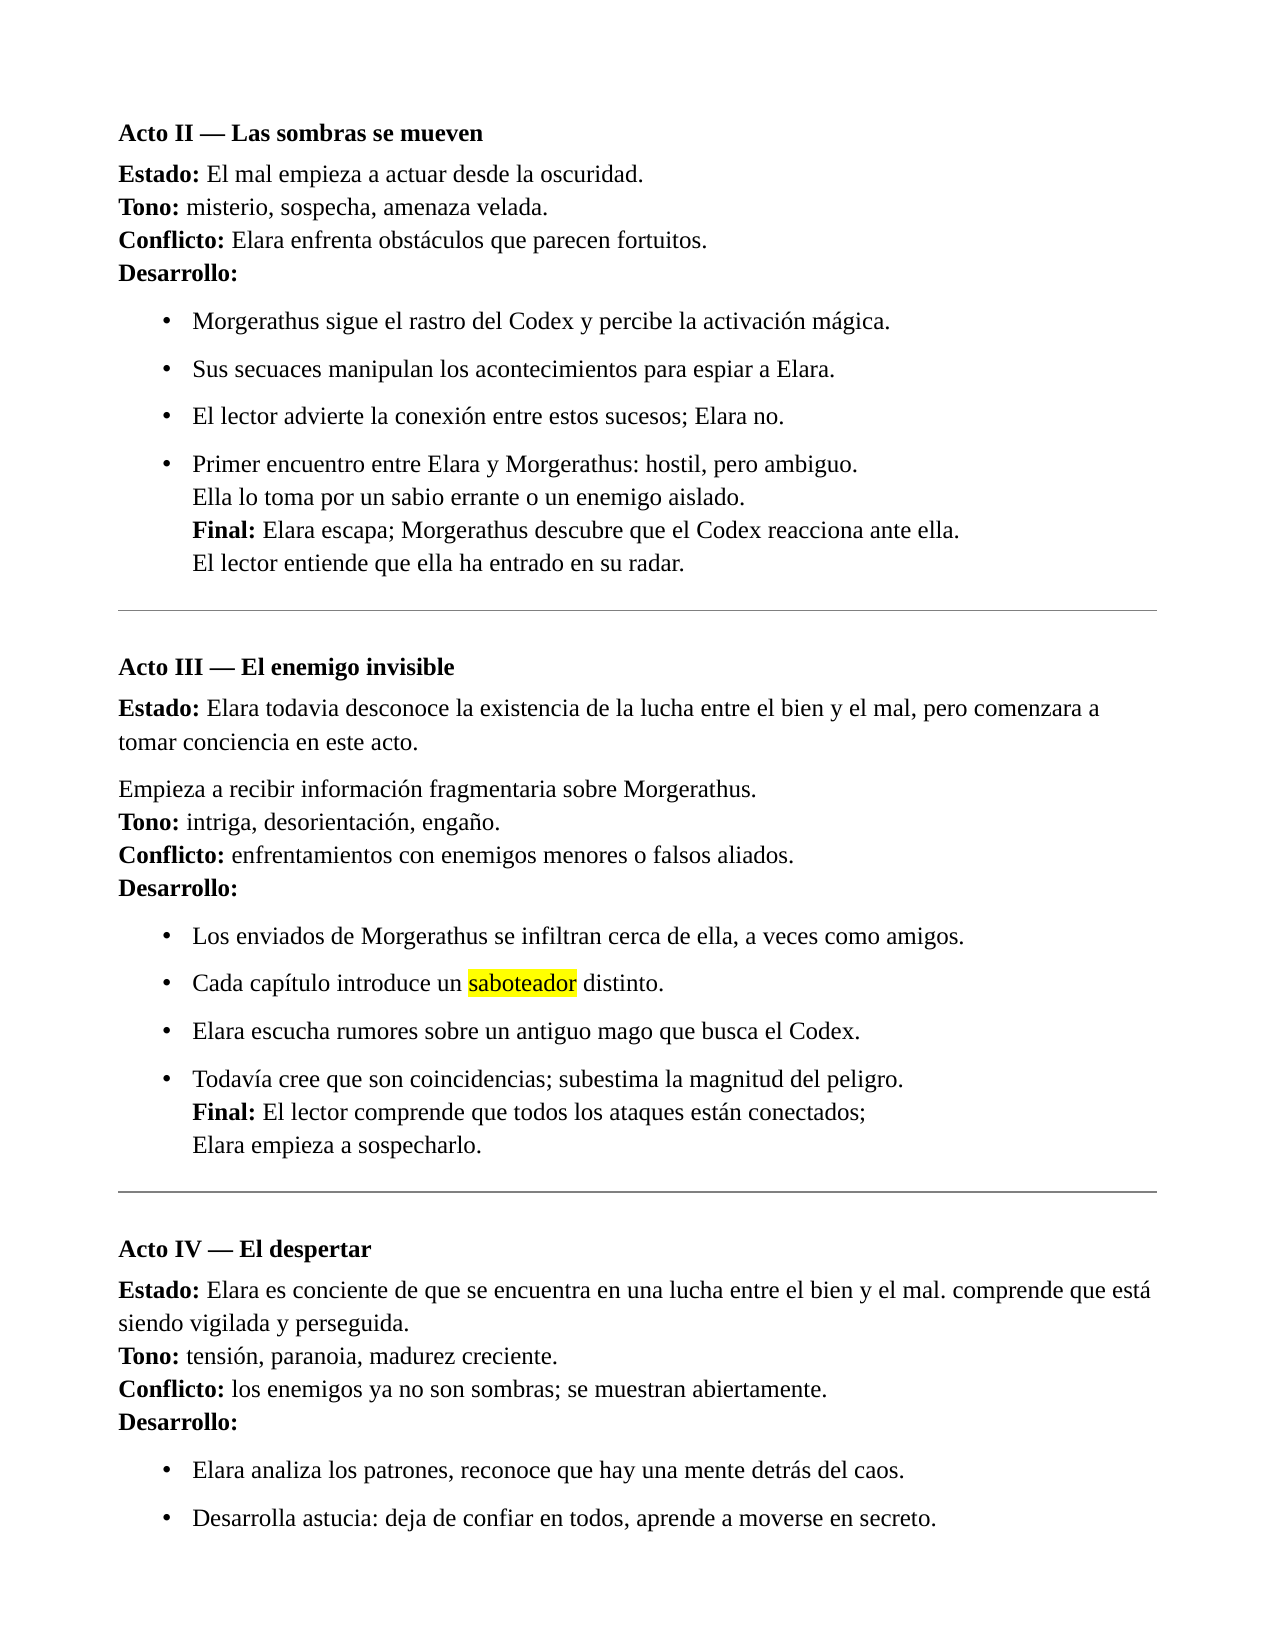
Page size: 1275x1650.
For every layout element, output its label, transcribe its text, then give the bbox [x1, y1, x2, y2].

list El lector advierte la conexión entre estos sucesos; Elara no. [162, 401, 1157, 430]
list Primer encuentro entre Elara y Morgerathus: hostil, pero ambiguo. Ella lo toma por un sabio errante o un enemigo aislado. Final: Elara escapa; Morgerathus descubre que el Codex reacciona ante ella. El lector entiende que ella ha entrado en su radar. [162, 449, 1157, 577]
list Elara analiza los patrones, reconoce que hay una mente detrás del caos. [162, 1455, 1157, 1484]
text Empieza a recibir información fragmentaria sobre Morgerathus. Tono: intriga, desorientación, engaño. Conflicto: enfrentamientos con enemigos menores o falsos aliados. Desarrollo: [118, 774, 1157, 902]
text Estado: El mal empieza a actuar desde la oscuridad. Tono: misterio, sospecha, amenaza velada. Conflicto: Elara enfrenta obstáculos que parecen fortuitos. Desarrollo: [118, 159, 1157, 287]
list Morgerathus sigue el rastro del Codex y percibe la activación mágica. [162, 306, 1157, 335]
list Elara escucha rumores sobre un antiguo mago que busca el Codex. [162, 1016, 1157, 1045]
list Cada capítulo introduce un saboteador distinto. [162, 968, 1157, 997]
list Todavía cree que son coincidencias; subestima la magnitud del peligro. Final: El lector comprende que todos los ataques están conectados; Elara empieza a sospecharlo. [162, 1064, 1157, 1158]
text Estado: Elara es conciente de que se encuentra en una lucha entre el bien y el mal. comprende que está siendo vigilada y perseguida. Tono: tensión, paranoia, madurez creciente. Conflicto: los enemigos ya no son sombras; se muestran abiertamente. Desarrollo: [118, 1275, 1157, 1436]
list Desarrolla astucia: deja de confiar en todos, aprende a moverse en secreto. [162, 1503, 1157, 1531]
text Estado: Elara todavia desconoce la existencia de la lucha entre el bien y el mal, pero comenzara a tomar conciencia en este acto. [118, 693, 1157, 755]
list Sus secuaces manipulan los acontecimientos para espiar a Elara. [162, 354, 1157, 382]
list Los enviados de Morgerathus se infiltran cerca de ella, a veces como amigos. [162, 921, 1157, 949]
subtitle Acto IV — El despertar [118, 1234, 1157, 1263]
subtitle Acto III — El enemigo invisible [118, 652, 1157, 681]
subtitle Acto II — Las sombras se mueven [118, 118, 1157, 147]
